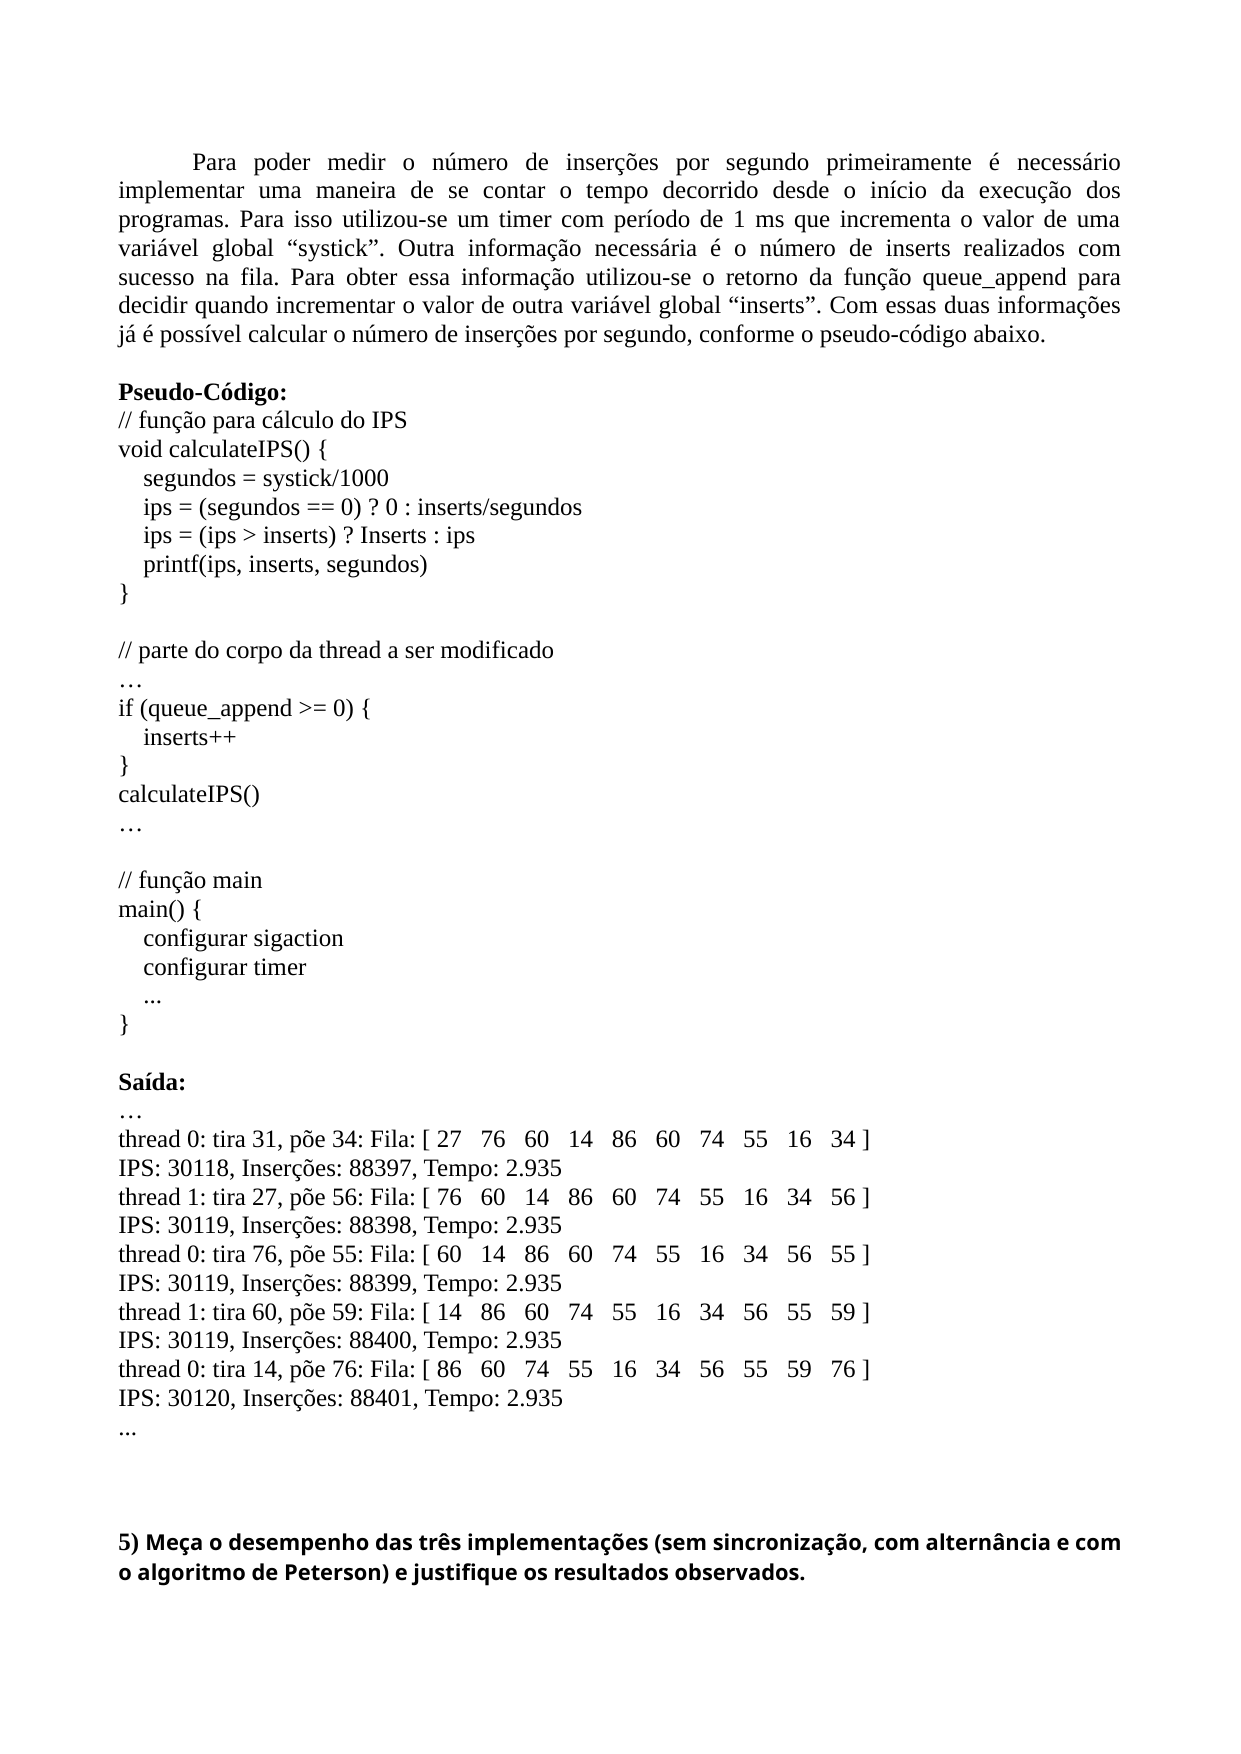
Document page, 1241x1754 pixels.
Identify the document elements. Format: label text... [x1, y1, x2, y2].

text // função main [118, 866, 1122, 894]
text printf(ips, inserts, segundos) [118, 549, 1122, 578]
text IPS: 30118, Inserções: 88397, Tempo: 2.935 [118, 1153, 1122, 1182]
text ips = (segundos == 0) ? 0 : inserts/segundos [118, 492, 1122, 521]
text if (queue_append >= 0) { [118, 693, 1122, 722]
text segundos = systick/1000 [118, 463, 1122, 492]
text void calculateIPS() { [118, 434, 1122, 463]
text ... [118, 981, 1122, 1009]
text … [118, 1096, 1122, 1124]
text // parte do corpo da thread a ser modificado [118, 636, 1122, 664]
text thread 0: tira 31, põe 34: Fila: [ 27 76 60 14 86 60 74 55 16 34 ] [118, 1124, 1122, 1153]
text thread 0: tira 14, põe 76: Fila: [ 86 60 74 55 16 34 56 55 59 76 ] [118, 1354, 1122, 1383]
text ips = (ips > inserts) ? Inserts : ips [118, 521, 1122, 549]
text 5) Meça o desempenho das três implementações (sem sincronização, com alternância e com o algoritmo de Peterson) e justifique os resultados observados. [118, 1527, 1122, 1586]
text thread 1: tira 27, põe 56: Fila: [ 76 60 14 86 60 74 55 16 34 56 ] [118, 1182, 1122, 1211]
text configurar sigaction [118, 923, 1122, 952]
text thread 0: tira 76, põe 55: Fila: [ 60 14 86 60 74 55 16 34 56 55 ] [118, 1239, 1122, 1268]
text IPS: 30119, Inserções: 88400, Tempo: 2.935 [118, 1326, 1122, 1354]
text calculateIPS() [118, 779, 1122, 808]
text main() { [118, 894, 1122, 923]
text ... [118, 1412, 1122, 1441]
text inserts++ [118, 722, 1122, 751]
text IPS: 30120, Inserções: 88401, Tempo: 2.935 [118, 1383, 1122, 1412]
text configurar timer [118, 952, 1122, 981]
text Saída: [118, 1067, 1122, 1096]
text IPS: 30119, Inserções: 88399, Tempo: 2.935 [118, 1268, 1122, 1297]
text } [118, 1009, 1122, 1038]
text thread 1: tira 60, põe 59: Fila: [ 14 86 60 74 55 16 34 56 55 59 ] [118, 1297, 1122, 1326]
text } [118, 578, 1122, 607]
text … [118, 664, 1122, 693]
text IPS: 30119, Inserções: 88398, Tempo: 2.935 [118, 1211, 1122, 1239]
text … [118, 808, 1122, 837]
text Para poder medir o número de inserções por segundo primeiramente é necessário implementar uma maneira de se contar o tempo decorrido desde o início da execução dos programas. Para isso utilizou-se um timer com período de 1 ms que incrementa o valor de uma variável global “systick”. Outra informação necessária é o número de inserts realizados com sucesso na fila. Para obter essa informação utilizou-se o retorno da função queue_append para decidir quando incrementar o valor de outra variável global “inserts”. Com essas duas informações já é possível calcular o número de inserções por segundo, conforme o pseudo-código abaixo. [118, 147, 1122, 348]
text // função para cálculo do IPS [118, 406, 1122, 434]
text Pseudo-Código: [118, 377, 1122, 406]
text } [118, 751, 1122, 779]
